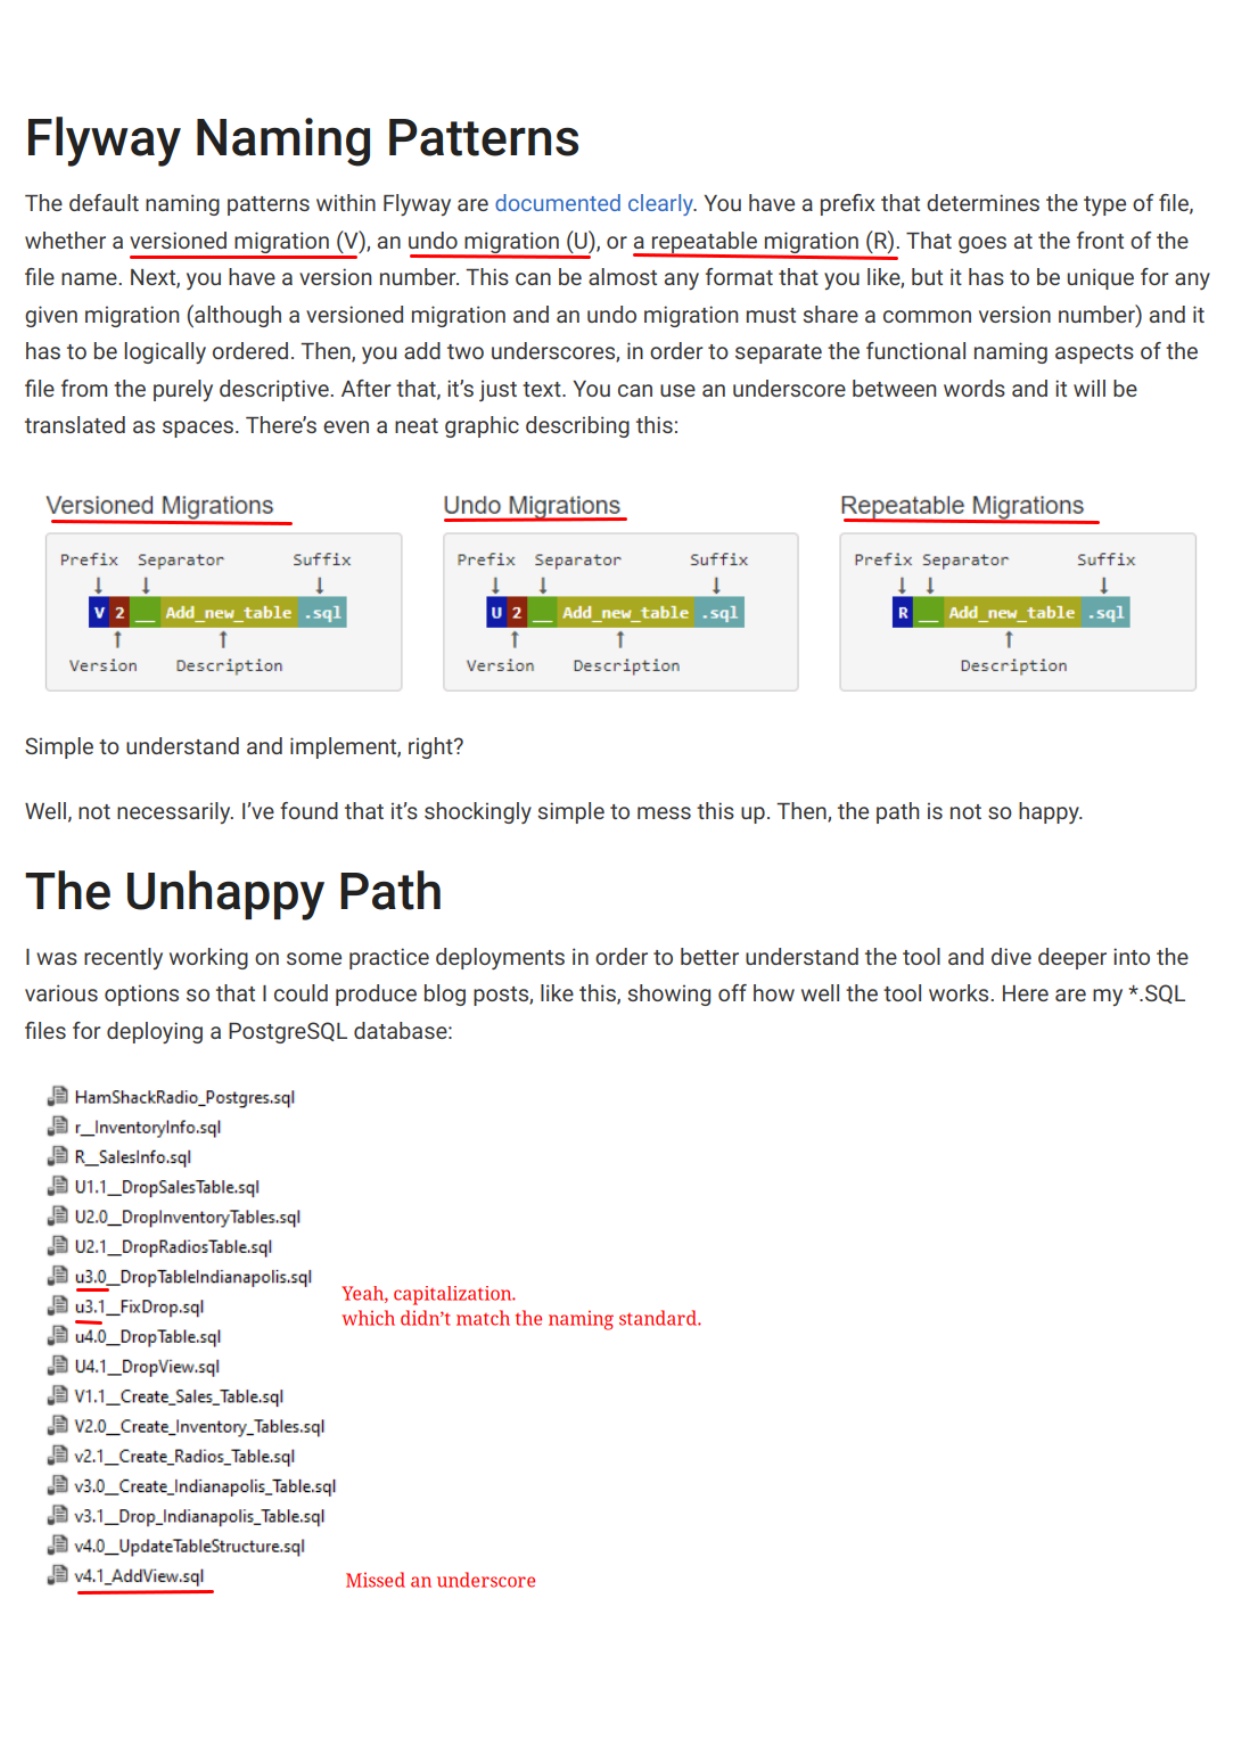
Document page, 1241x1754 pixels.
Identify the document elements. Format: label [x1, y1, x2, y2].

picture [0, 103, 1241, 1606]
